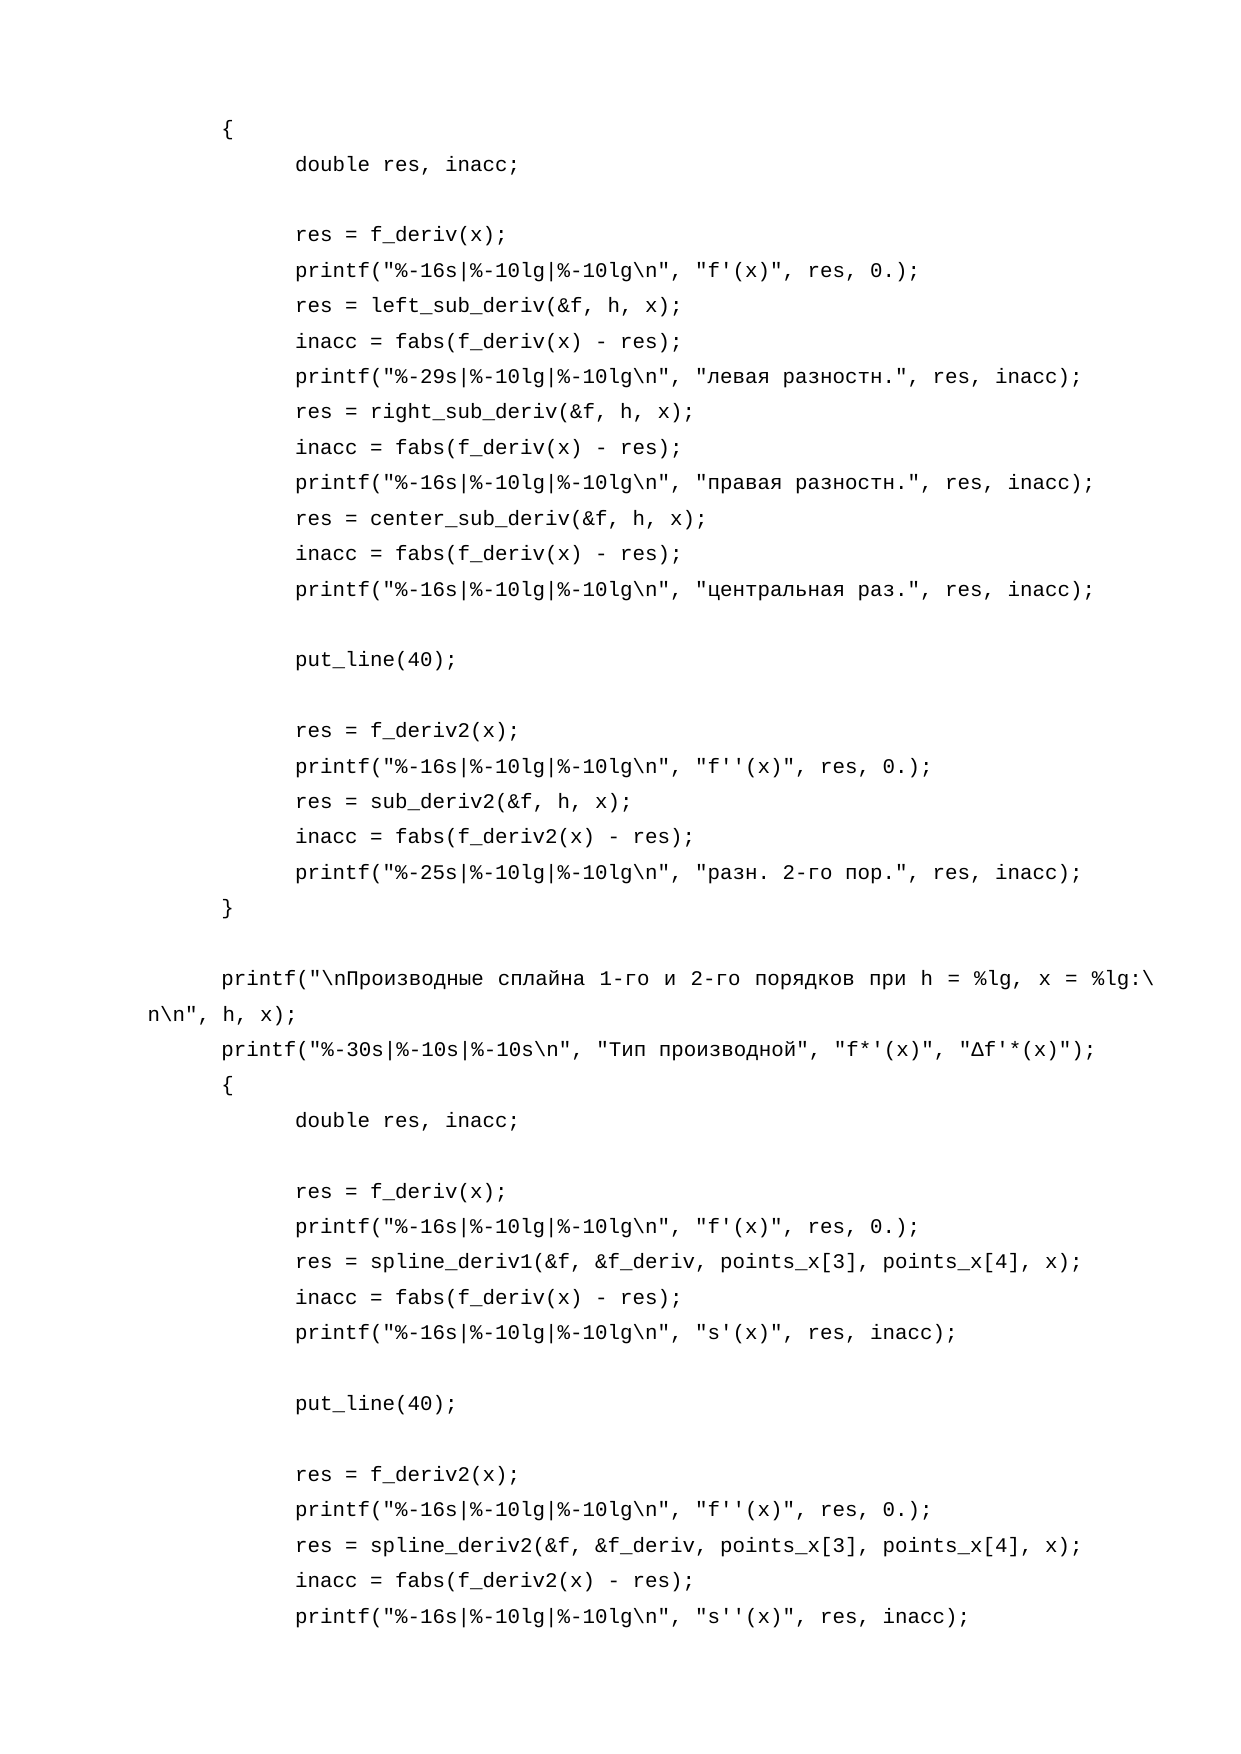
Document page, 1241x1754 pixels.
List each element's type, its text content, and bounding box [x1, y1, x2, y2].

text inacc = fabs(f_deriv2(x) - res); [147, 1570, 1155, 1594]
text inacc = fabs(f_deriv2(x) - res); [147, 826, 1155, 850]
text printf("%-25s|%-10lg|%-10lg\n", "разн. 2-го пор.", res, inacc); [147, 862, 1155, 886]
text printf("%-16s|%-10lg|%-10lg\n", "f''(x)", res, 0.); [147, 756, 1155, 779]
text inacc = fabs(f_deriv(x) - res); [147, 1287, 1155, 1311]
text inacc = fabs(f_deriv(x) - res); [147, 331, 1155, 354]
text res = right_sub_deriv(&f, h, x); [147, 401, 1155, 425]
text printf("%-16s|%-10lg|%-10lg\n", "f''(x)", res, 0.); [147, 1499, 1155, 1523]
text printf("%-29s|%-10lg|%-10lg\n", "левая разностн.", res, inacc); [147, 366, 1155, 390]
text printf("%-16s|%-10lg|%-10lg\n", "s'(x)", res, inacc); [147, 1322, 1155, 1346]
text res = f_deriv2(x); [147, 720, 1155, 744]
text printf("%-16s|%-10lg|%-10lg\n", "f'(x)", res, 0.); [147, 260, 1155, 283]
text put_line(40); [147, 649, 1155, 673]
text res = center_sub_deriv(&f, h, x); [147, 508, 1155, 531]
text { [147, 1074, 1155, 1098]
text printf("%-30s|%-10s|%-10s\n", "Тип производной", "f*'(x)", "Δf'*(x)"); [147, 1039, 1155, 1063]
text res = f_deriv2(x); [147, 1464, 1155, 1488]
text printf("\nПроизводные сплайна 1-го и 2-го порядков при h = %lg, x = %lg:\n\n", h, x); [147, 968, 1155, 1027]
text double res, inacc; [147, 1110, 1155, 1133]
text inacc = fabs(f_deriv(x) - res); [147, 543, 1155, 567]
text double res, inacc; [147, 153, 1155, 177]
text } [147, 897, 1155, 921]
text res = spline_deriv2(&f, &f_deriv, points_x[3], points_x[4], x); [147, 1535, 1155, 1558]
text printf("%-16s|%-10lg|%-10lg\n", "центральная раз.", res, inacc); [147, 578, 1155, 602]
text printf("%-16s|%-10lg|%-10lg\n", "s''(x)", res, inacc); [147, 1606, 1155, 1629]
text res = spline_deriv1(&f, &f_deriv, points_x[3], points_x[4], x); [147, 1251, 1155, 1275]
text { [147, 118, 1155, 142]
text put_line(40); [147, 1393, 1155, 1417]
text printf("%-16s|%-10lg|%-10lg\n", "f'(x)", res, 0.); [147, 1216, 1155, 1240]
text inacc = fabs(f_deriv(x) - res); [147, 437, 1155, 461]
text res = left_sub_deriv(&f, h, x); [147, 295, 1155, 319]
text res = f_deriv(x); [147, 224, 1155, 248]
text printf("%-16s|%-10lg|%-10lg\n", "правая разностн.", res, inacc); [147, 472, 1155, 496]
text res = sub_deriv2(&f, h, x); [147, 791, 1155, 815]
text res = f_deriv(x); [147, 1181, 1155, 1204]
